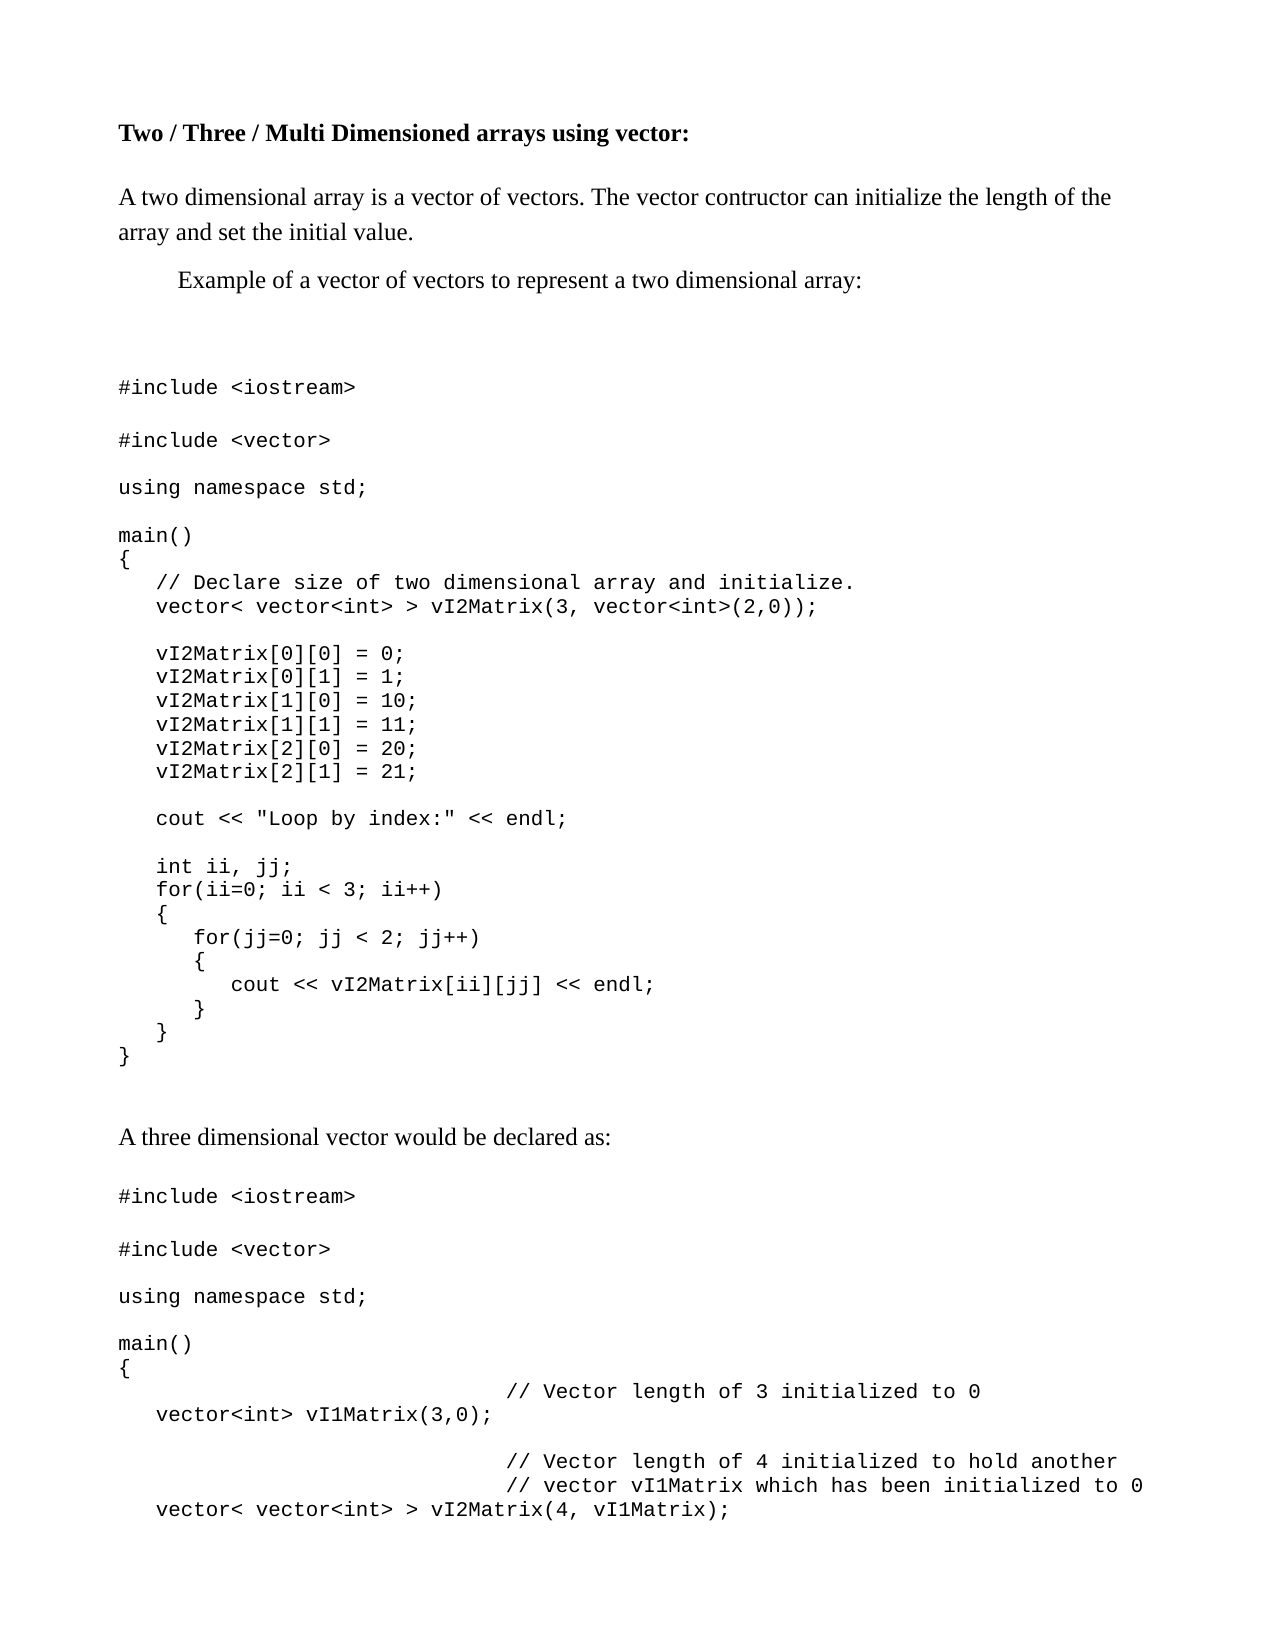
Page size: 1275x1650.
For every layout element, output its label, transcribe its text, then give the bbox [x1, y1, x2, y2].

text { [118, 950, 1157, 974]
text using namespace std; [118, 1286, 1157, 1310]
text vI2Matrix[2][1] = 21; [118, 761, 1157, 785]
text vI2Matrix[1][1] = 11; [118, 714, 1157, 737]
text // Vector length of 4 initialized to hold another [118, 1452, 1157, 1475]
text int ii, jj; [118, 856, 1157, 879]
text for(jj=0; jj < 2; jj++) [118, 927, 1157, 950]
text // vector vI1Matrix which has been initialized to 0 [118, 1475, 1157, 1499]
text main() [118, 1333, 1157, 1357]
text #include <iostream> [118, 377, 1157, 401]
text using namespace std; [118, 477, 1157, 501]
text vI2Matrix[1][0] = 10; [118, 690, 1157, 714]
text { [118, 903, 1157, 927]
text #include <vector> [118, 1239, 1157, 1262]
list Example of a vector of vectors to represent a two dimensional array: [177, 266, 1157, 294]
text main() [118, 525, 1157, 548]
text for(ii=0; ii < 3; ii++) [118, 879, 1157, 903]
text cout << vI2Matrix[ii][jj] << endl; [118, 974, 1157, 998]
text vector<int> vI1Matrix(3,0); [118, 1404, 1157, 1428]
text A two dimensional array is a vector of vectors. The vector contructor can initialize the length of the array and set the initial value. [118, 182, 1157, 245]
text vector< vector<int> > vI2Matrix(3, vector<int>(2,0)); [118, 596, 1157, 619]
text cout << "Loop by index:" << endl; [118, 808, 1157, 832]
text } [118, 1021, 1157, 1045]
text // Declare size of two dimensional array and initialize. [118, 572, 1157, 596]
text Two / Three / Multi Dimensioned arrays using vector: [118, 118, 1157, 147]
text vI2Matrix[2][0] = 20; [118, 737, 1157, 761]
text // Vector length of 3 initialized to 0 [118, 1381, 1157, 1404]
text #include <iostream> [118, 1186, 1157, 1209]
text } [118, 1045, 1157, 1068]
text { [118, 1357, 1157, 1381]
text vI2Matrix[0][0] = 0; [118, 643, 1157, 667]
text } [118, 998, 1157, 1021]
text A three dimensional vector would be declared as: [118, 1122, 1157, 1150]
text vector< vector<int> > vI2Matrix(4, vI1Matrix); [118, 1499, 1157, 1522]
text #include <vector> [118, 430, 1157, 454]
text vI2Matrix[0][1] = 1; [118, 667, 1157, 690]
text { [118, 548, 1157, 572]
